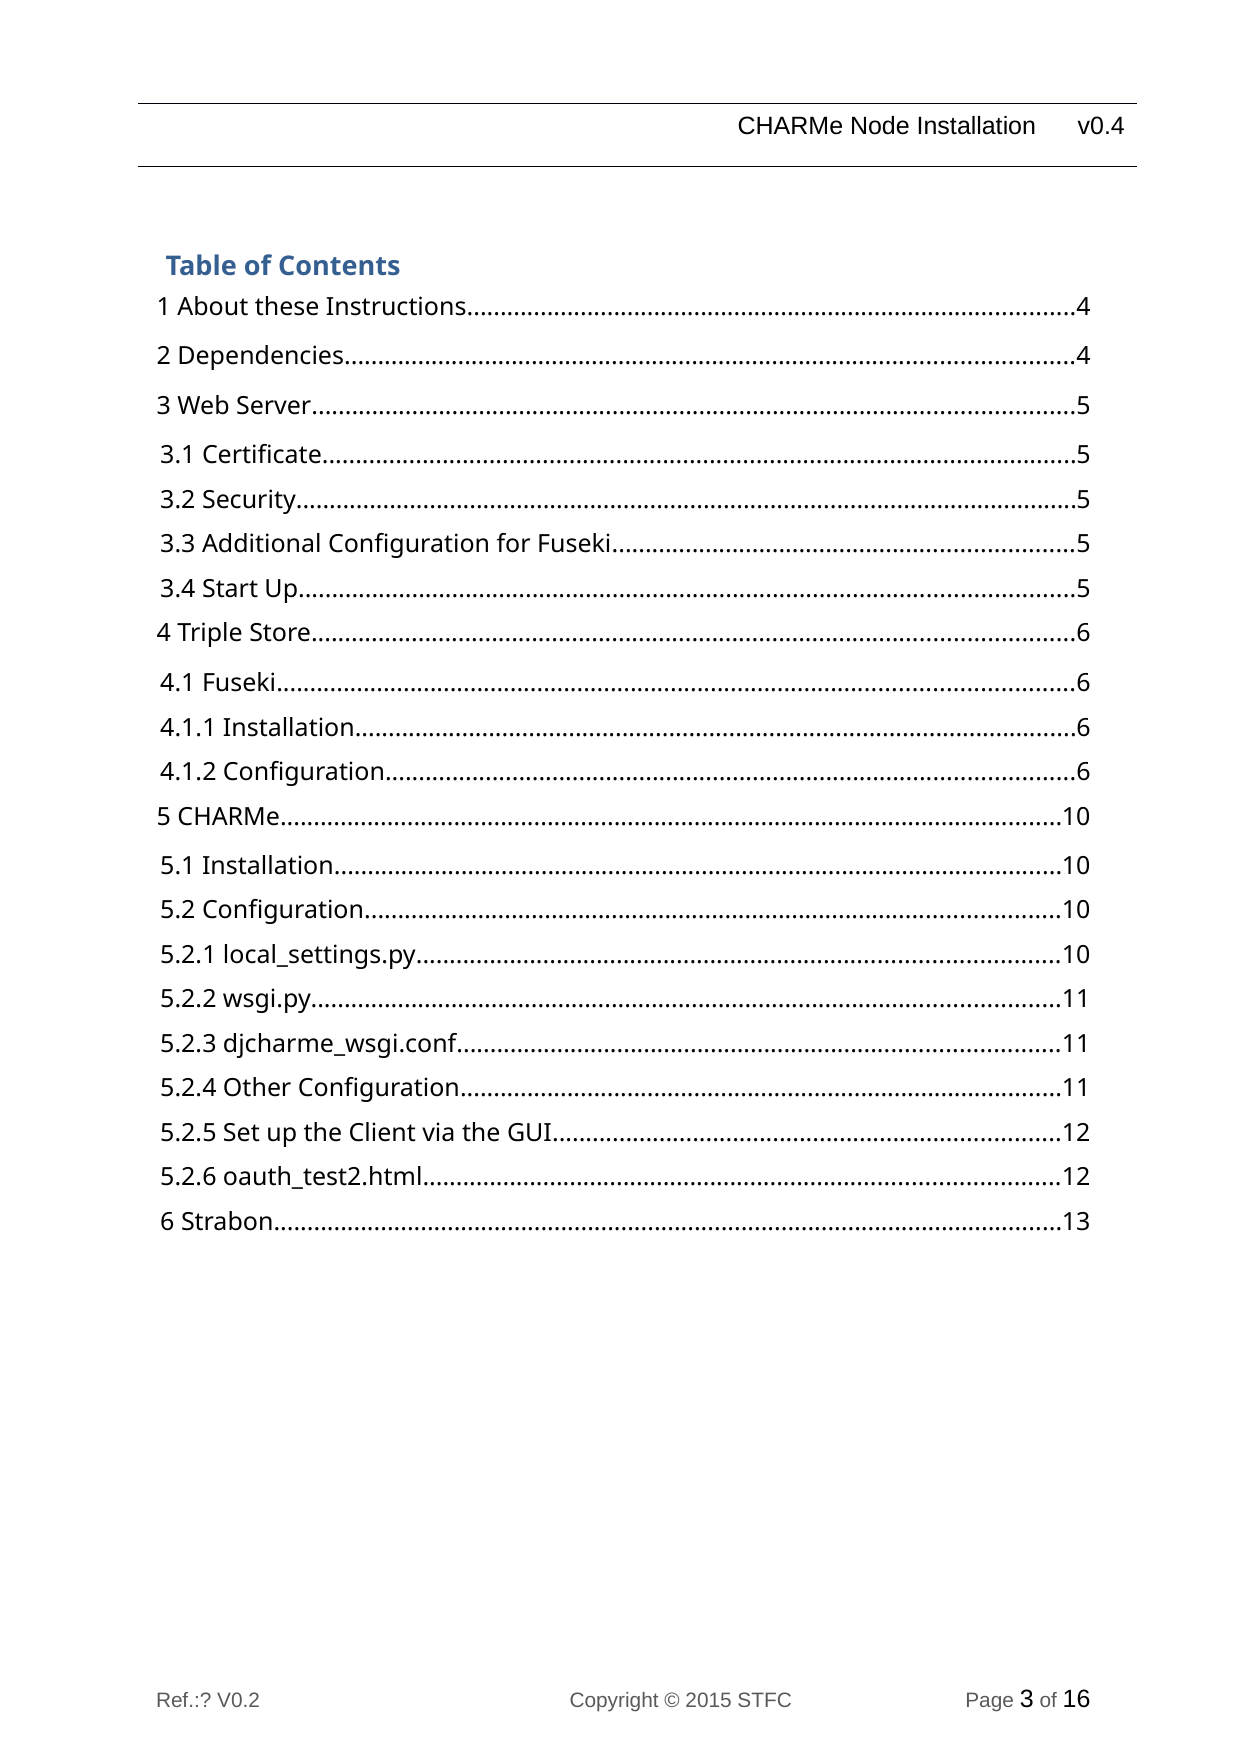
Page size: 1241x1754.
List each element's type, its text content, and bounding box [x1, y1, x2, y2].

text 5.2.5 Set up the Client via the GUI 12 [153, 1114, 1090, 1149]
text 4 Triple Store 6 [150, 615, 1090, 649]
text 5.2.3 djcharme_wsgi.conf 11 [153, 1026, 1090, 1060]
text 3.4 Start Up 5 [153, 571, 1090, 605]
text 5.2.2 wsgi.py 11 [153, 981, 1090, 1015]
text 3.2 Security 5 [153, 482, 1090, 516]
text 4.1.2 Configuration 6 [153, 754, 1090, 788]
text 3.3 Additional Configuration for Fuseki 5 [153, 526, 1090, 560]
text Table of Contents [165, 246, 1090, 283]
text 2 Dependencies 4 [150, 338, 1090, 372]
text 5.2.6 oauth_test2.html 12 [153, 1159, 1090, 1193]
text 5 CHARMe 10 [150, 798, 1090, 832]
text 4.1.1 Installation 6 [153, 709, 1090, 743]
text 5.2 Configuration 10 [153, 892, 1090, 926]
text 5.1 Installation 10 [153, 848, 1090, 882]
text 5.2.4 Other Configuration 11 [153, 1070, 1090, 1104]
text 4.1 Fuseki 6 [153, 665, 1090, 699]
text 6 Strabon 13 [153, 1203, 1090, 1238]
text 5.2.1 local_settings.py 10 [153, 937, 1090, 971]
text 3 Web Server 5 [150, 388, 1090, 422]
text 1 About these Instructions 4 [150, 288, 1090, 322]
text 3.1 Certificate 5 [153, 437, 1090, 471]
